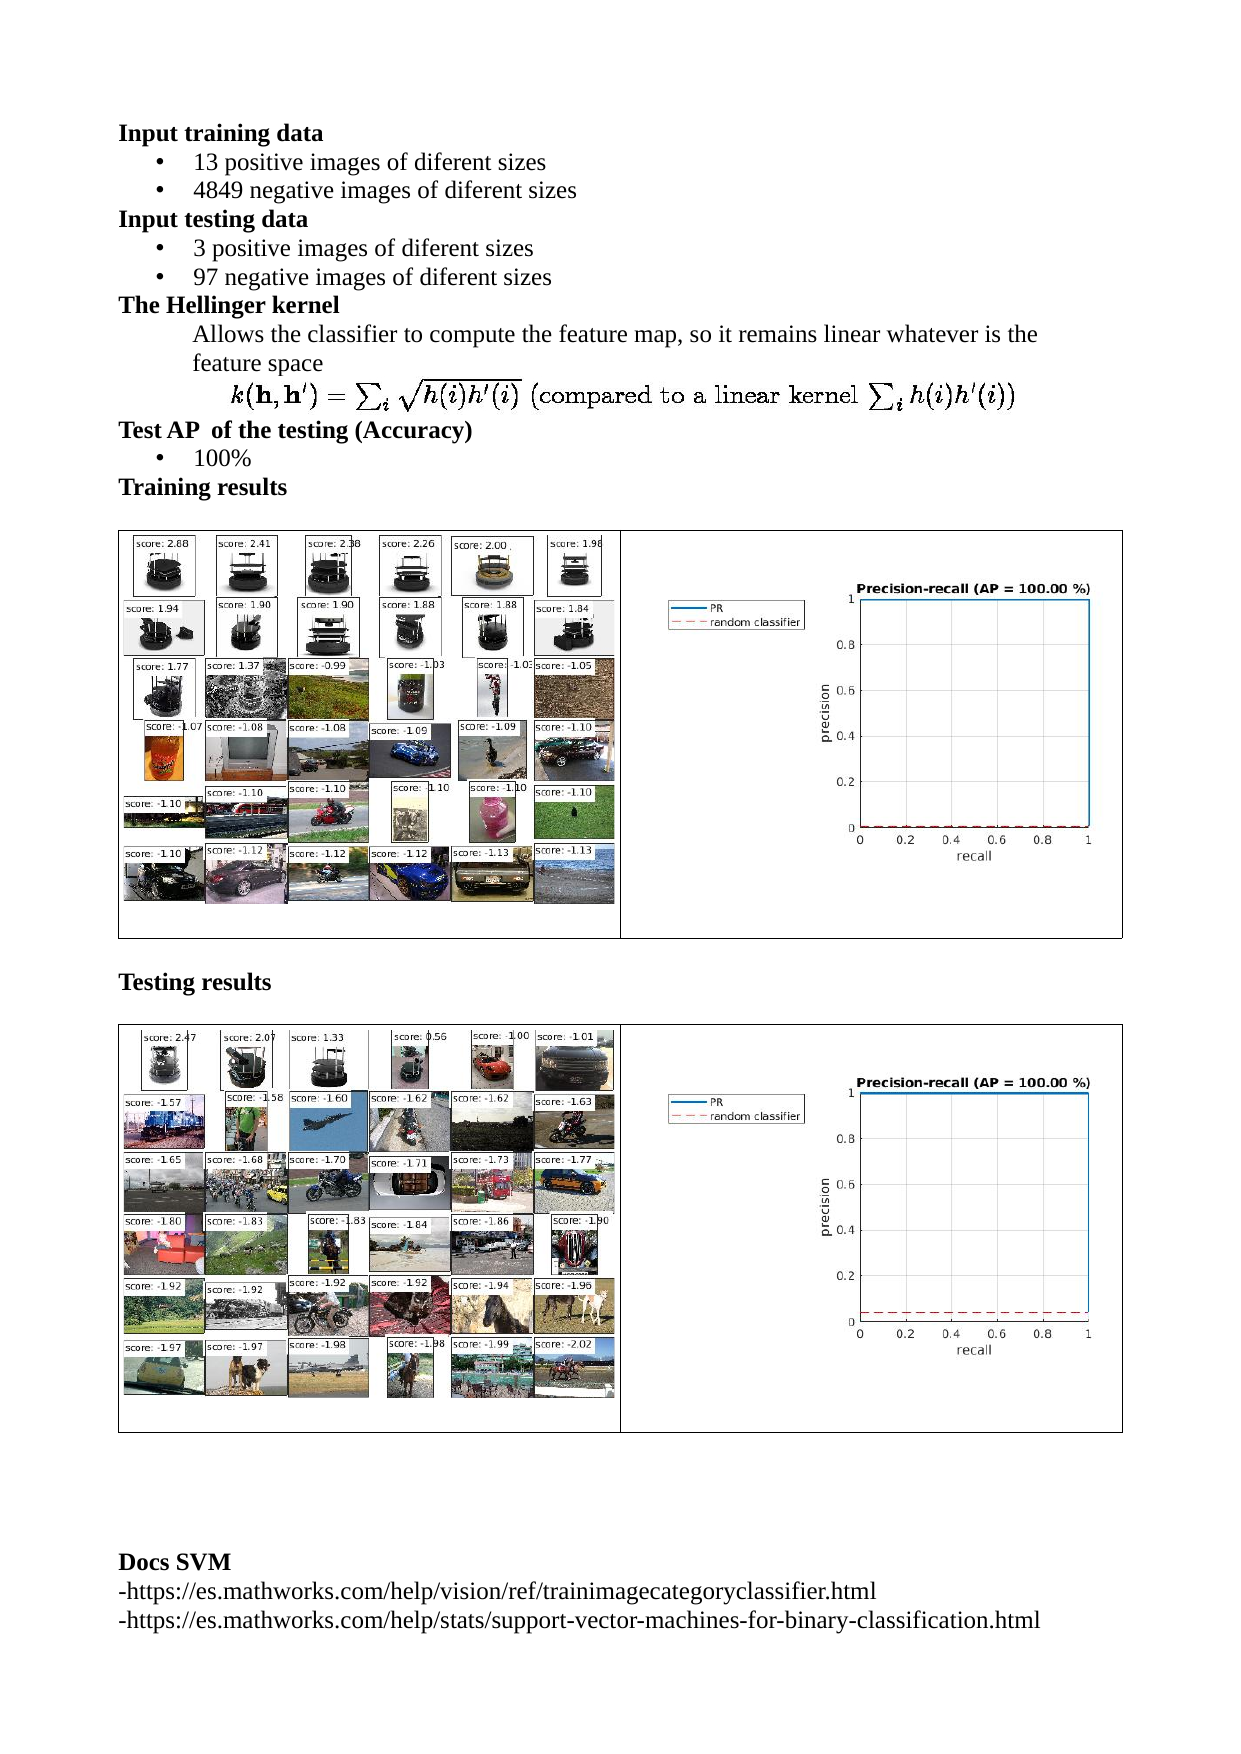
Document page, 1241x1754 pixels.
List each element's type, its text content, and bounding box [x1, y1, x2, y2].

picture [123, 1030, 615, 1398]
list 97 negative images of diferent sizes [156, 262, 1122, 291]
text -https://es.mathworks.com/help/stats/support-vector-machines-for-binary-classification.html [118, 1605, 1122, 1634]
list 4849 negative images of diferent sizes [156, 176, 1122, 204]
text Testing results [118, 967, 1122, 995]
picture [123, 535, 615, 904]
table_header [621, 1025, 1122, 1432]
picture [224, 376, 1017, 415]
table_header [621, 531, 1122, 938]
text Test AP of the testing (Accuracy) [118, 377, 1122, 443]
text Allows the classifier to compute the feature map, so it remains linear whatever is the feature space [118, 319, 1122, 377]
text -https://es.mathworks.com/help/vision/ref/trainimagecategoryclassifier.html [118, 1576, 1122, 1605]
list 3 positive images of diferent sizes [156, 233, 1122, 262]
picture [625, 535, 1117, 904]
text Training results [118, 472, 1122, 501]
table_header [119, 531, 620, 938]
text Docs SVM [118, 1547, 1122, 1576]
list 100% [156, 443, 1122, 472]
table_header [119, 1025, 620, 1432]
text The Hellinger kernel [118, 291, 1122, 319]
text Input training data [118, 118, 1122, 147]
picture [625, 1030, 1117, 1398]
list 13 positive images of diferent sizes [156, 147, 1122, 176]
text Input testing data [118, 204, 1122, 233]
